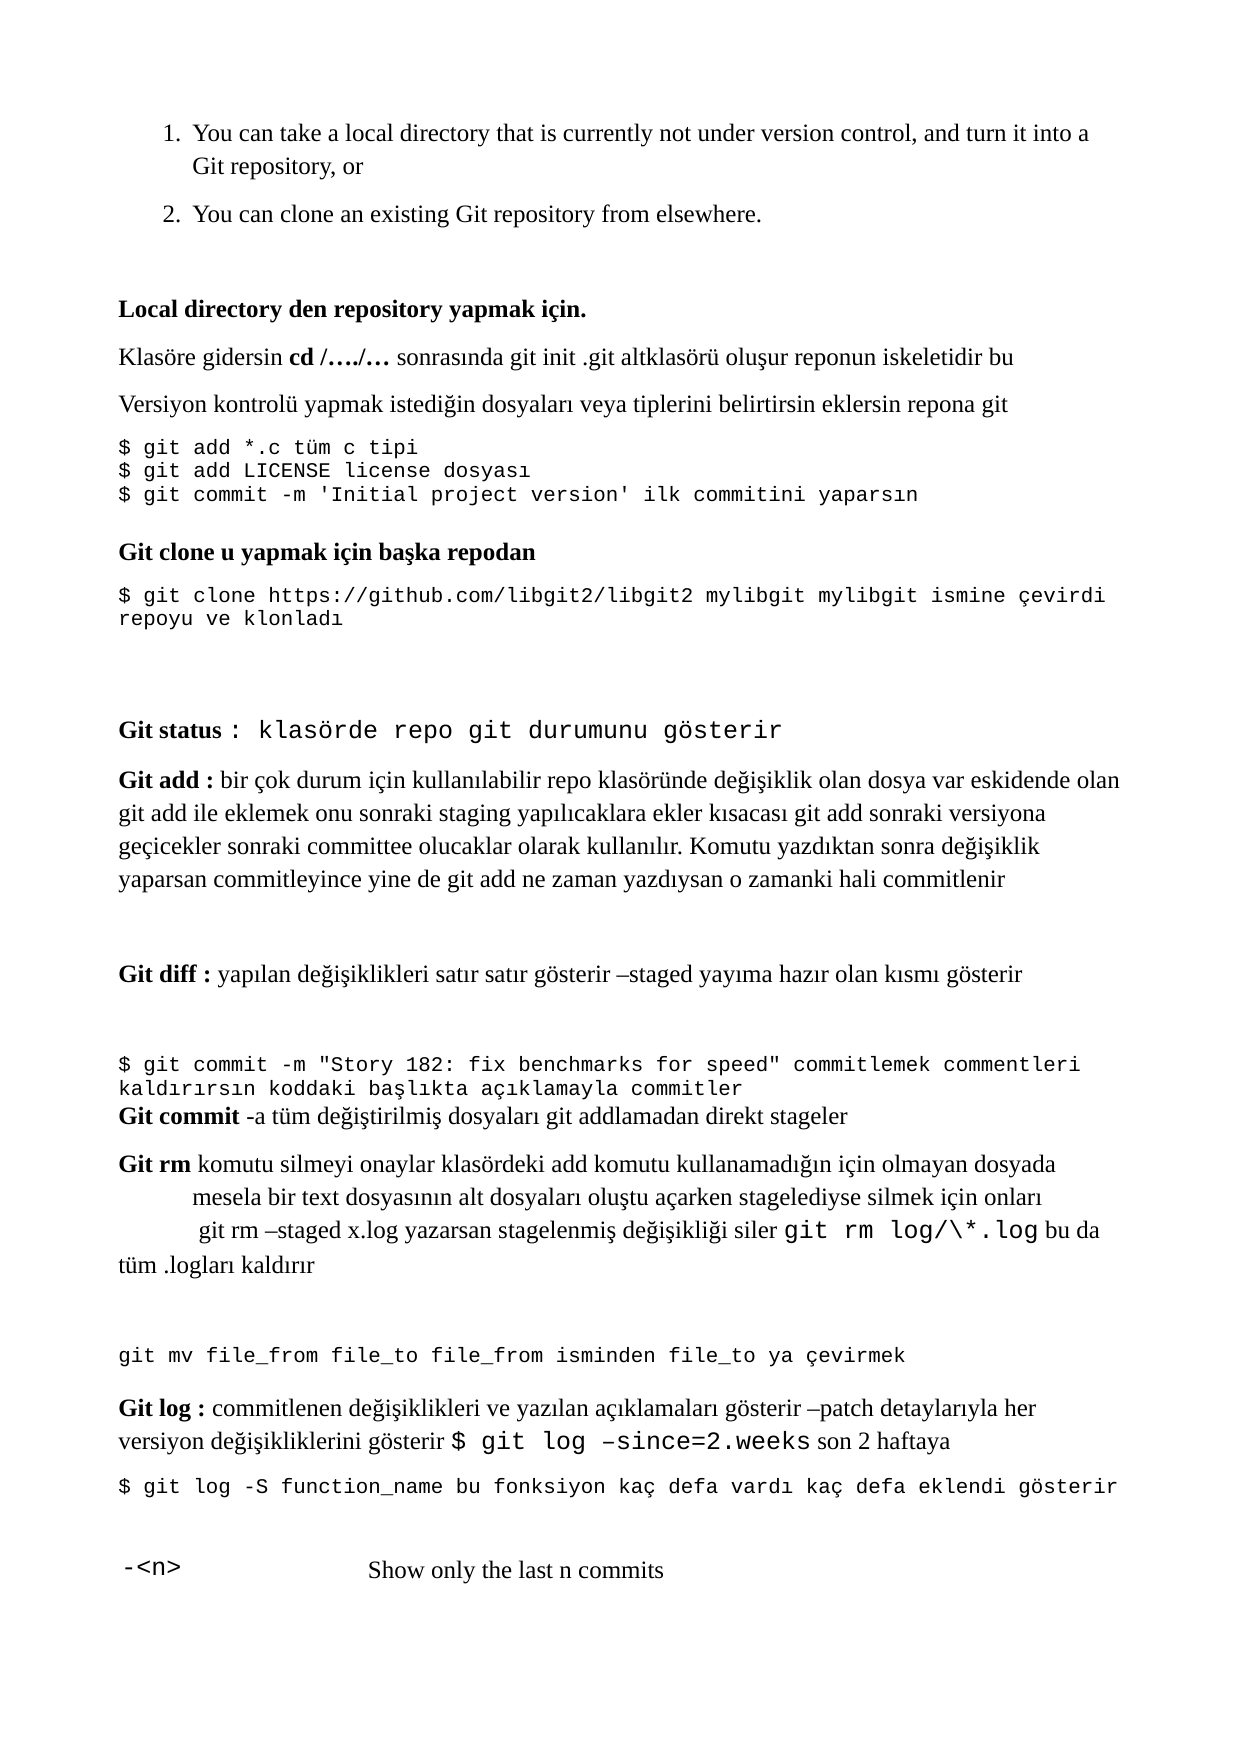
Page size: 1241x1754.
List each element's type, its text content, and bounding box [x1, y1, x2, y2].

table_header -<n> [118, 1552, 365, 1616]
text git mv file_from file_to file_from isminden file_to ya çevirmek [118, 1345, 1122, 1369]
text $ git log -S function_name bu fonksiyon kaç defa vardı kaç defa eklendi gösterir [118, 1476, 1122, 1499]
text Git add : bir çok durum için kullanılabilir repo klasöründe değişiklik olan dosya var eskidende olan git add ile eklemek onu sonraki staging yapılıcaklara ekler kısacası git add sonraki versiyona geçicekler sonraki committee olucaklar olarak kullanılır. Komutu yazdıktan sonra değişiklik yaparsan commitleyince yine de git add ne zaman yazdıysan o zamanki hali commitlenir [118, 765, 1122, 892]
text Local directory den repository yapmak için. [118, 294, 1122, 323]
text Git diff : yapılan değişiklikleri satır satır gösterir –staged yayıma hazır olan kısmı gösterir [118, 959, 1122, 988]
list You can take a local directory that is currently not under version control, and turn it into a Git repository, or [162, 118, 1122, 180]
text $ git clone https://github.com/libgit2/libgit2 mylibgit mylibgit ismine çevirdi repoyu ve klonladı [118, 585, 1122, 632]
text Git status : klasörde repo git durumunu gösterir [118, 715, 1122, 746]
text $ git add *.c tüm c tipi [118, 437, 1122, 460]
list You can clone an existing Git repository from elsewhere. [162, 199, 1122, 227]
text Versiyon kontrolü yapmak istediğin dosyaları veya tiplerini belirtirsin eklersin repona git [118, 389, 1122, 418]
text Git rm komutu silmeyi onaylar klasördeki add komutu kullanamadığın için olmayan dosyada mesela bir text dosyasının alt dosyaları oluştu açarken stagelediyse silmek için onları git rm –staged x.log yazarsan stagelenmiş değişikliği siler git rm log/\*.log bu da tüm .logları kaldırır [118, 1149, 1122, 1279]
text $ git commit -m 'Initial project version' ilk commitini yaparsın [118, 484, 1122, 508]
table_header Show only the last n commits [365, 1552, 1122, 1616]
text Git commit -a tüm değiştirilmiş dosyaları git addlamadan direkt stageler [118, 1101, 1122, 1130]
text $ git commit -m "Story 182: fix benchmarks for speed" commitlemek commentleri kaldırırsın koddaki başlıkta açıklamayla commitler [118, 1054, 1122, 1101]
text Git log : commitlenen değişiklikleri ve yazılan açıklamaları gösterir –patch detaylarıyla her versiyon değişikliklerini gösterir $ git log –since=2.weeks son 2 haftaya [118, 1393, 1122, 1457]
text $ git add LICENSE license dosyası [118, 460, 1122, 484]
text Git clone u yapmak için başka repodan [118, 537, 1122, 566]
text Klasöre gidersin cd /…./… sonrasında git init .git altklasörü oluşur reponun iskeletidir bu [118, 342, 1122, 370]
